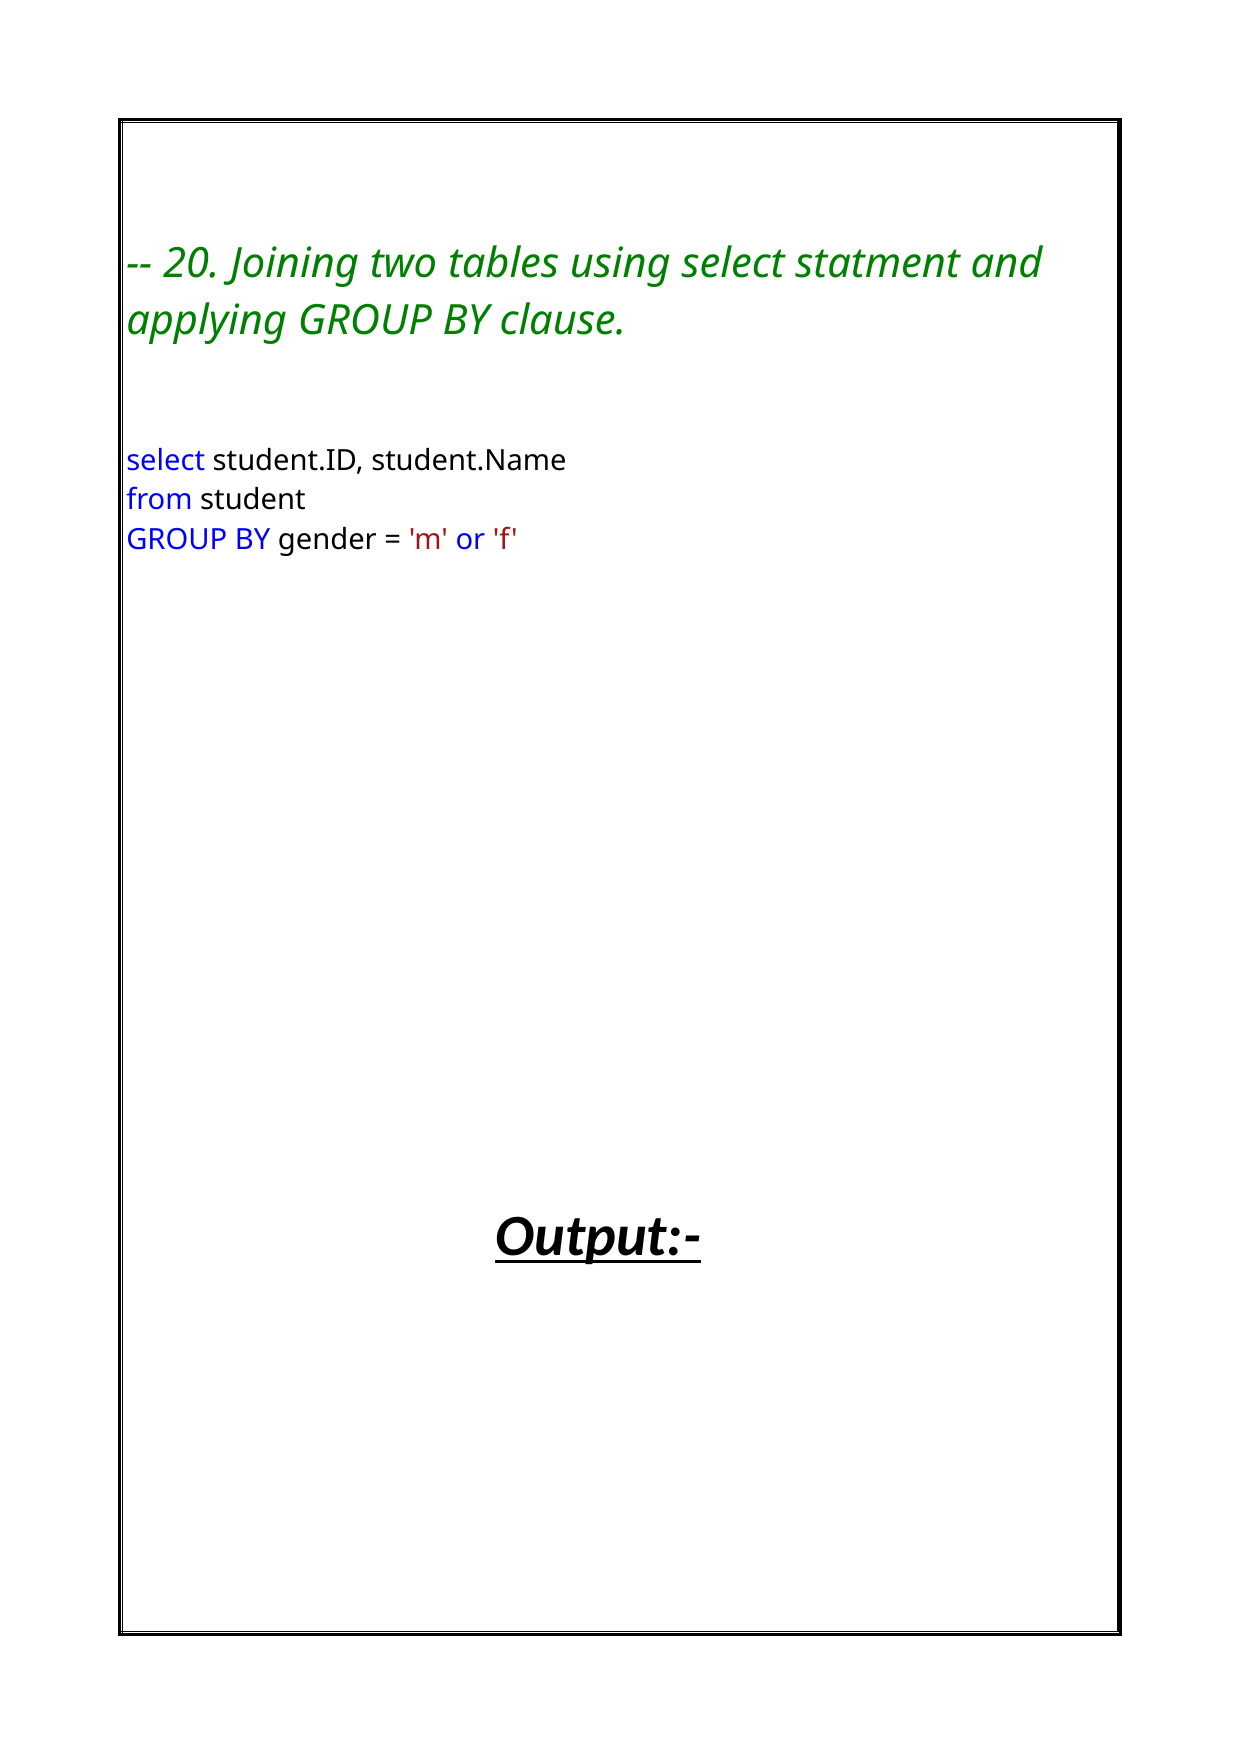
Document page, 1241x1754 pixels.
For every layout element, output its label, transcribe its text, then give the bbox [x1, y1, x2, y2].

text Output:- [126, 1199, 1114, 1270]
text -- 20. Joining two tables using select statment and applying GROUP BY clause. [126, 233, 1114, 346]
text GROUP BY gender = 'm' or 'f' [126, 518, 1114, 558]
text select student.ID, student.Name [126, 439, 1114, 478]
text from student [126, 478, 1114, 518]
